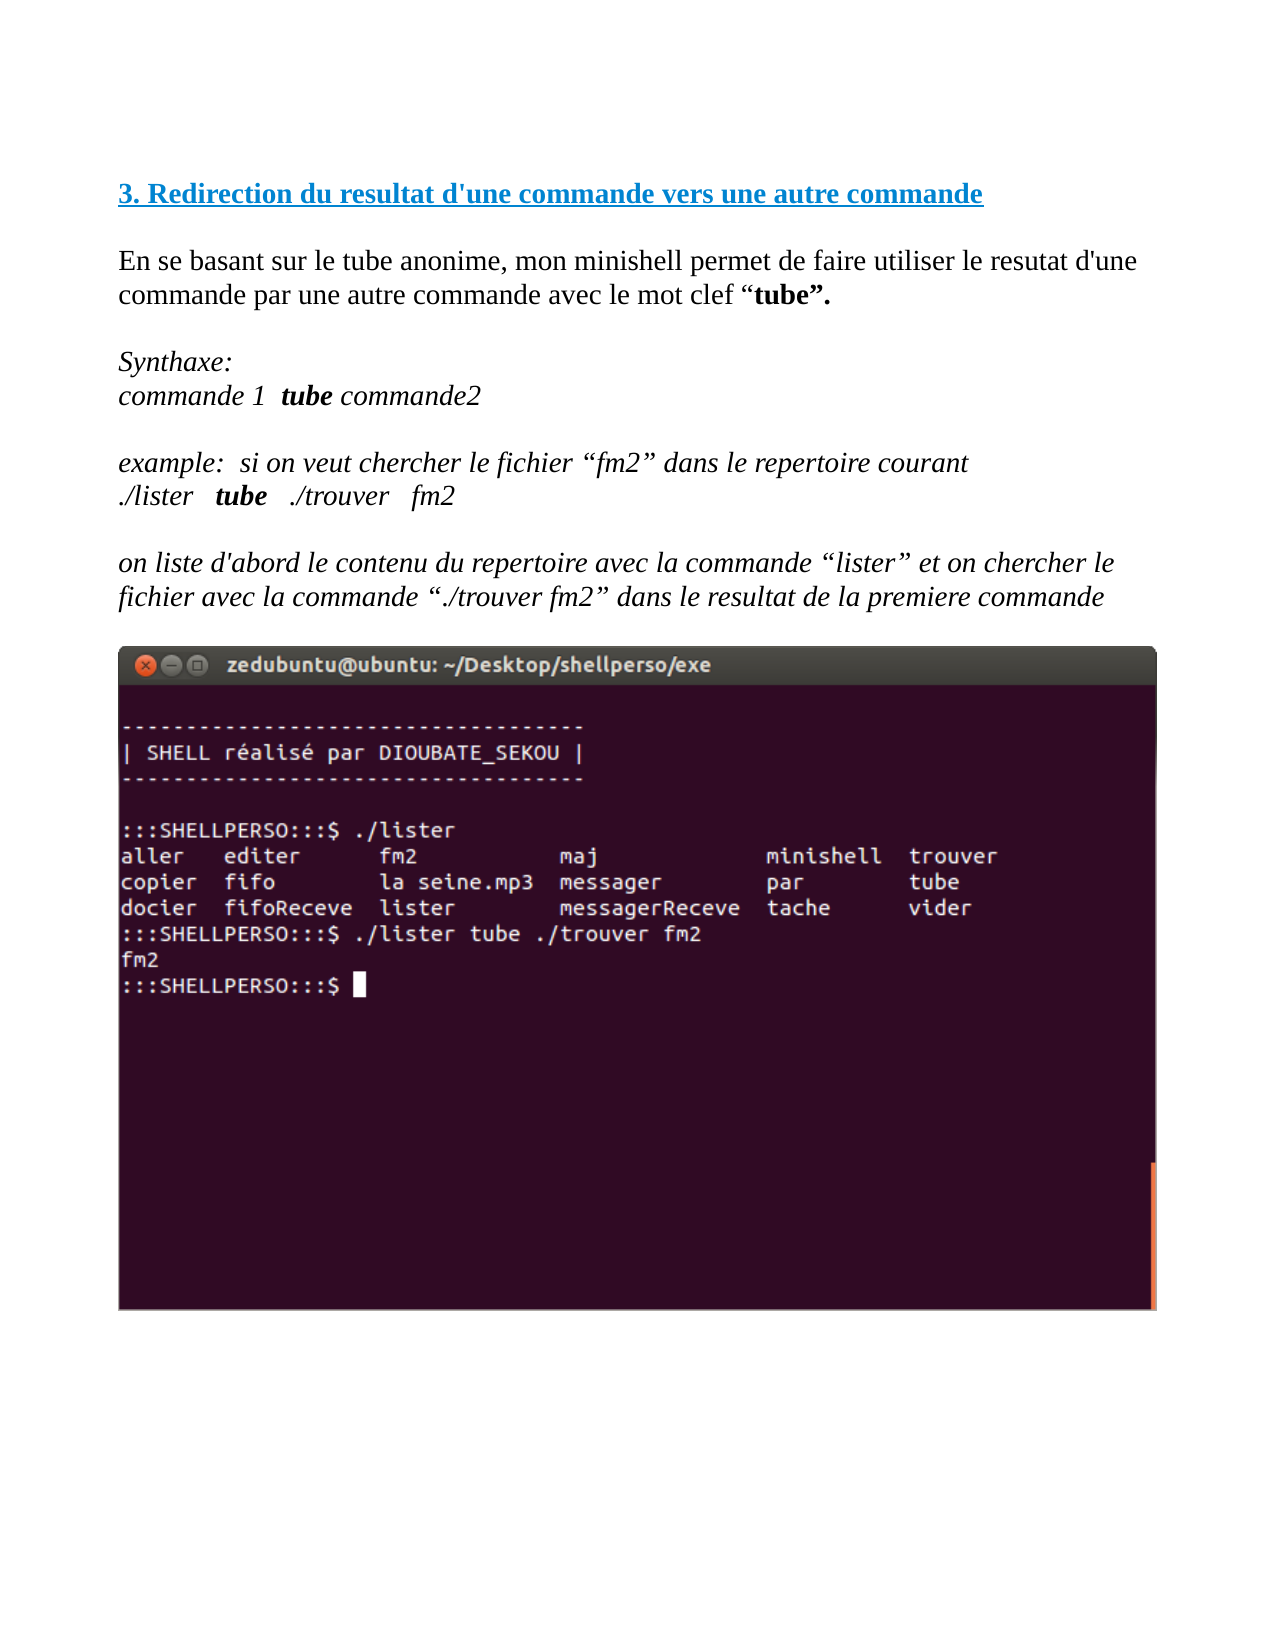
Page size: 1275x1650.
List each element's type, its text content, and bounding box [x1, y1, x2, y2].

text Synthaxe: [118, 344, 1157, 378]
text 3. Redirection du resultat d'une commande vers une autre commande [118, 176, 1157, 210]
text commande 1 tube commande2 [118, 378, 1157, 411]
text example: si on veut chercher le fichier “fm2” dans le repertoire courant [118, 445, 1157, 478]
picture [118, 646, 1157, 1311]
text ./lister tube ./trouver fm2 [118, 478, 1157, 512]
text En se basant sur le tube anonime, mon minishell permet de faire utiliser le resutat d'une commande par une autre commande avec le mot clef “tube”. [118, 243, 1157, 311]
text on liste d'abord le contenu du repertoire avec la commande “lister” et on chercher le fichier avec la commande “./trouver fm2” dans le resultat de la premiere commande [118, 545, 1157, 612]
